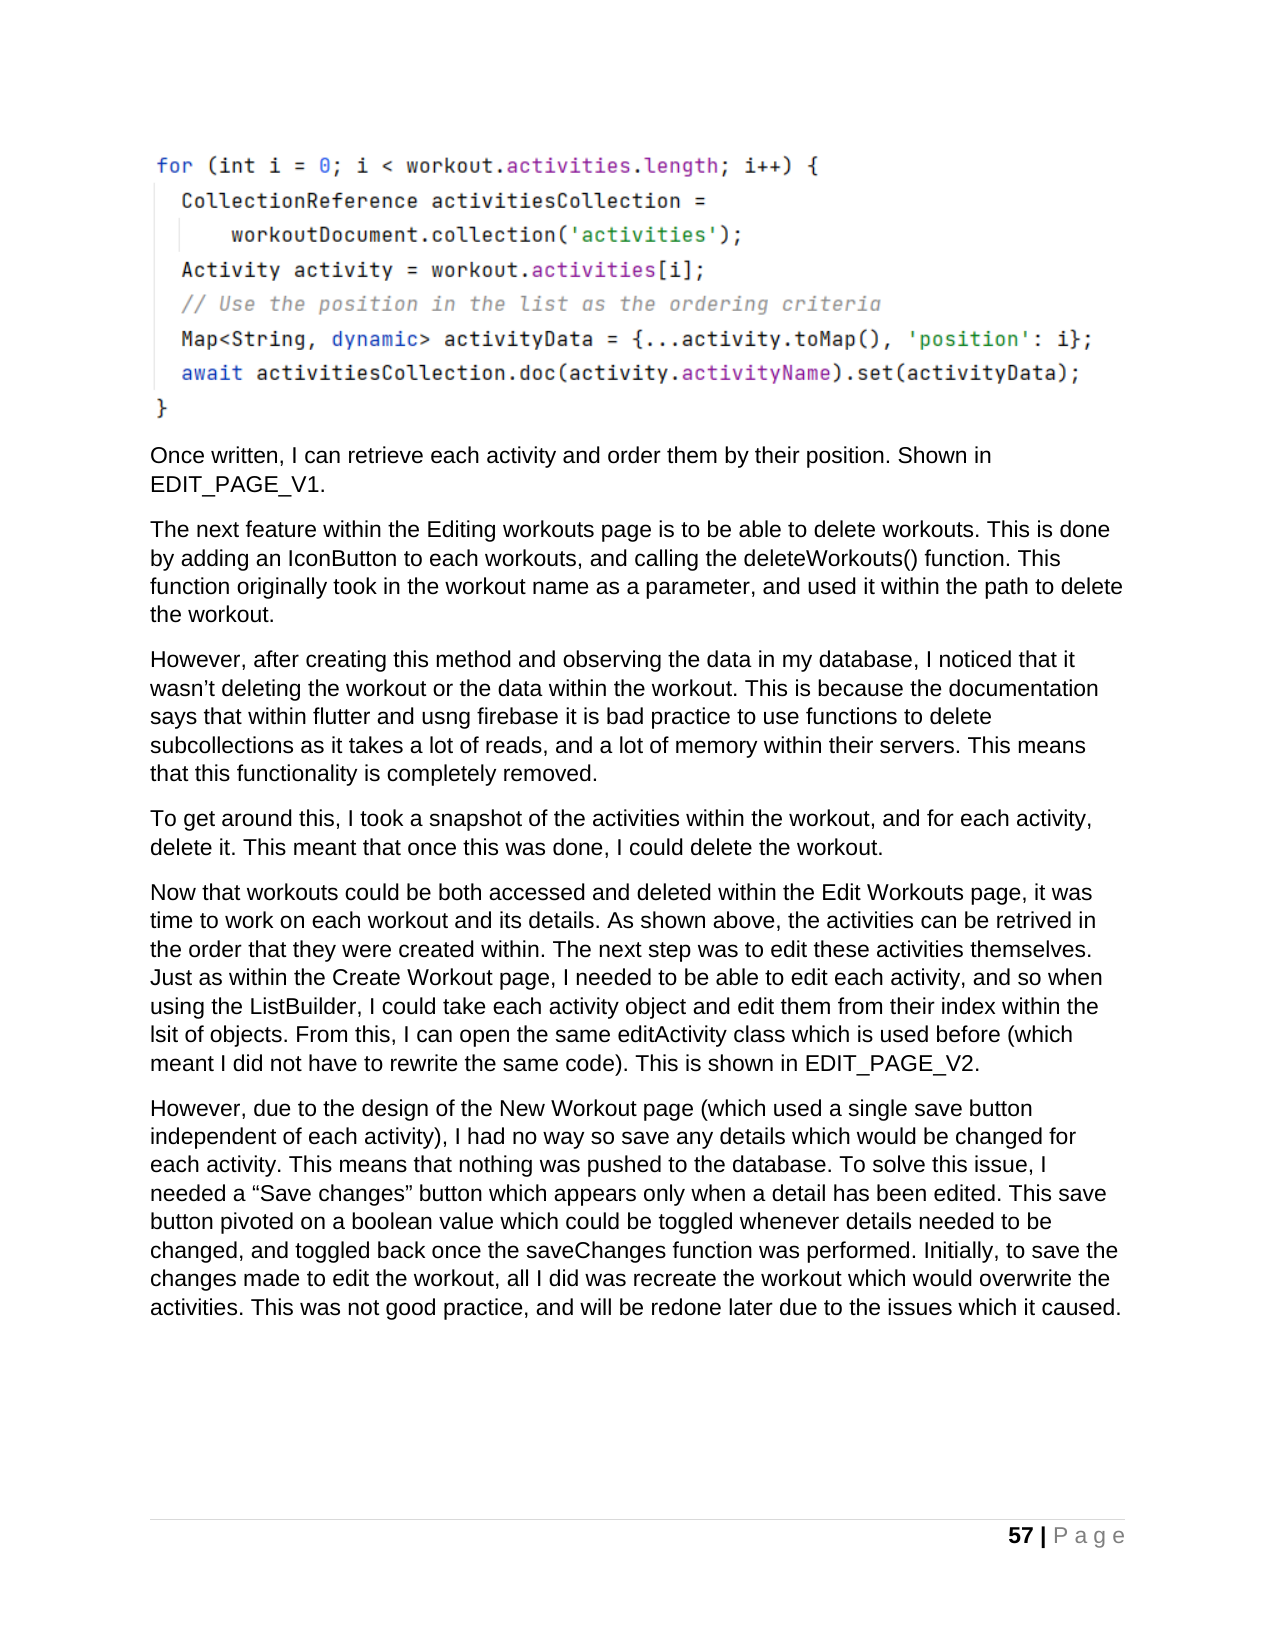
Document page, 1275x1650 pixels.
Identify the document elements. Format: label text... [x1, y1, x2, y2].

list The way that I fixed this issue was for each activity, to add a position field which was their position in the list that they are stored in: [150, 558, 1125, 613]
list Once written, I can retrieve each activity and order them by their position. Shown in EDIT_PAGE_V1. [150, 924, 1125, 979]
picture [150, 631, 1097, 906]
list While testing this feature of reading the workouts and mapping their data to activities and then displaying this data, I found an issue. The base of these activities was that when mapped to the document for each activity, they were sorted alphabetically. This was the opposite of what my aim was, as when people create workouts they must be able to create them and retrieve them in the order that they made them to be in. [150, 399, 1125, 539]
list However, after creating this method and observing the data in my database, I noticed that it wasn’t deleting the workout or the data within the workout. This is because the documentation says that within flutter and usng firebase it is bad practice to use functions to delete subcollections as it takes a lot of reads, and a lot of memory within their servers. This means that this functionality is completely removed. [150, 1128, 1125, 1268]
list When looking back at my design, within the Creator flowchat, I have decided to change some functionality. Within 2.5 Interface Designs, I decided that the creator page should be set out in a way which shows users who may have low IT literacy the steps that they must take to both edit and create workouts. I have provided a new flowchart showcasing how other stakeholders and I who have tested this section would prefer this interface to look: [150, 150, 1125, 290]
list The next feature within the Editing workouts page is to be able to delete workouts. This is done by adding an IconButton to each workouts, and calling the deleteWorkouts() function. This function originally took in the workout name as a parameter, and used it within the path to delete the workout. [150, 997, 1125, 1109]
list Now that workouts could be both accessed and deleted within the Edit Workouts page, it was time to work on each workout and its details. As shown above, the activities can be retrived in the order that they were created within. The next step was to edit these activities themselves. Just as within the Create Workout page, I needed to be able to edit each activity, and so when using the ListBuilder, I could take each activity object and edit them from their index within the lsit of objects. From this, I can open the same editActivity class which is used before (which meant I did not have to rewrite the same code). This is shown in EDIT_PAGE_V2. [150, 1360, 1125, 1472]
list To get around this, I took a snapshot of the activities within the workout, and for each activity, delete it. This meant that once this was done, I could delete the workout. [150, 1287, 1125, 1342]
